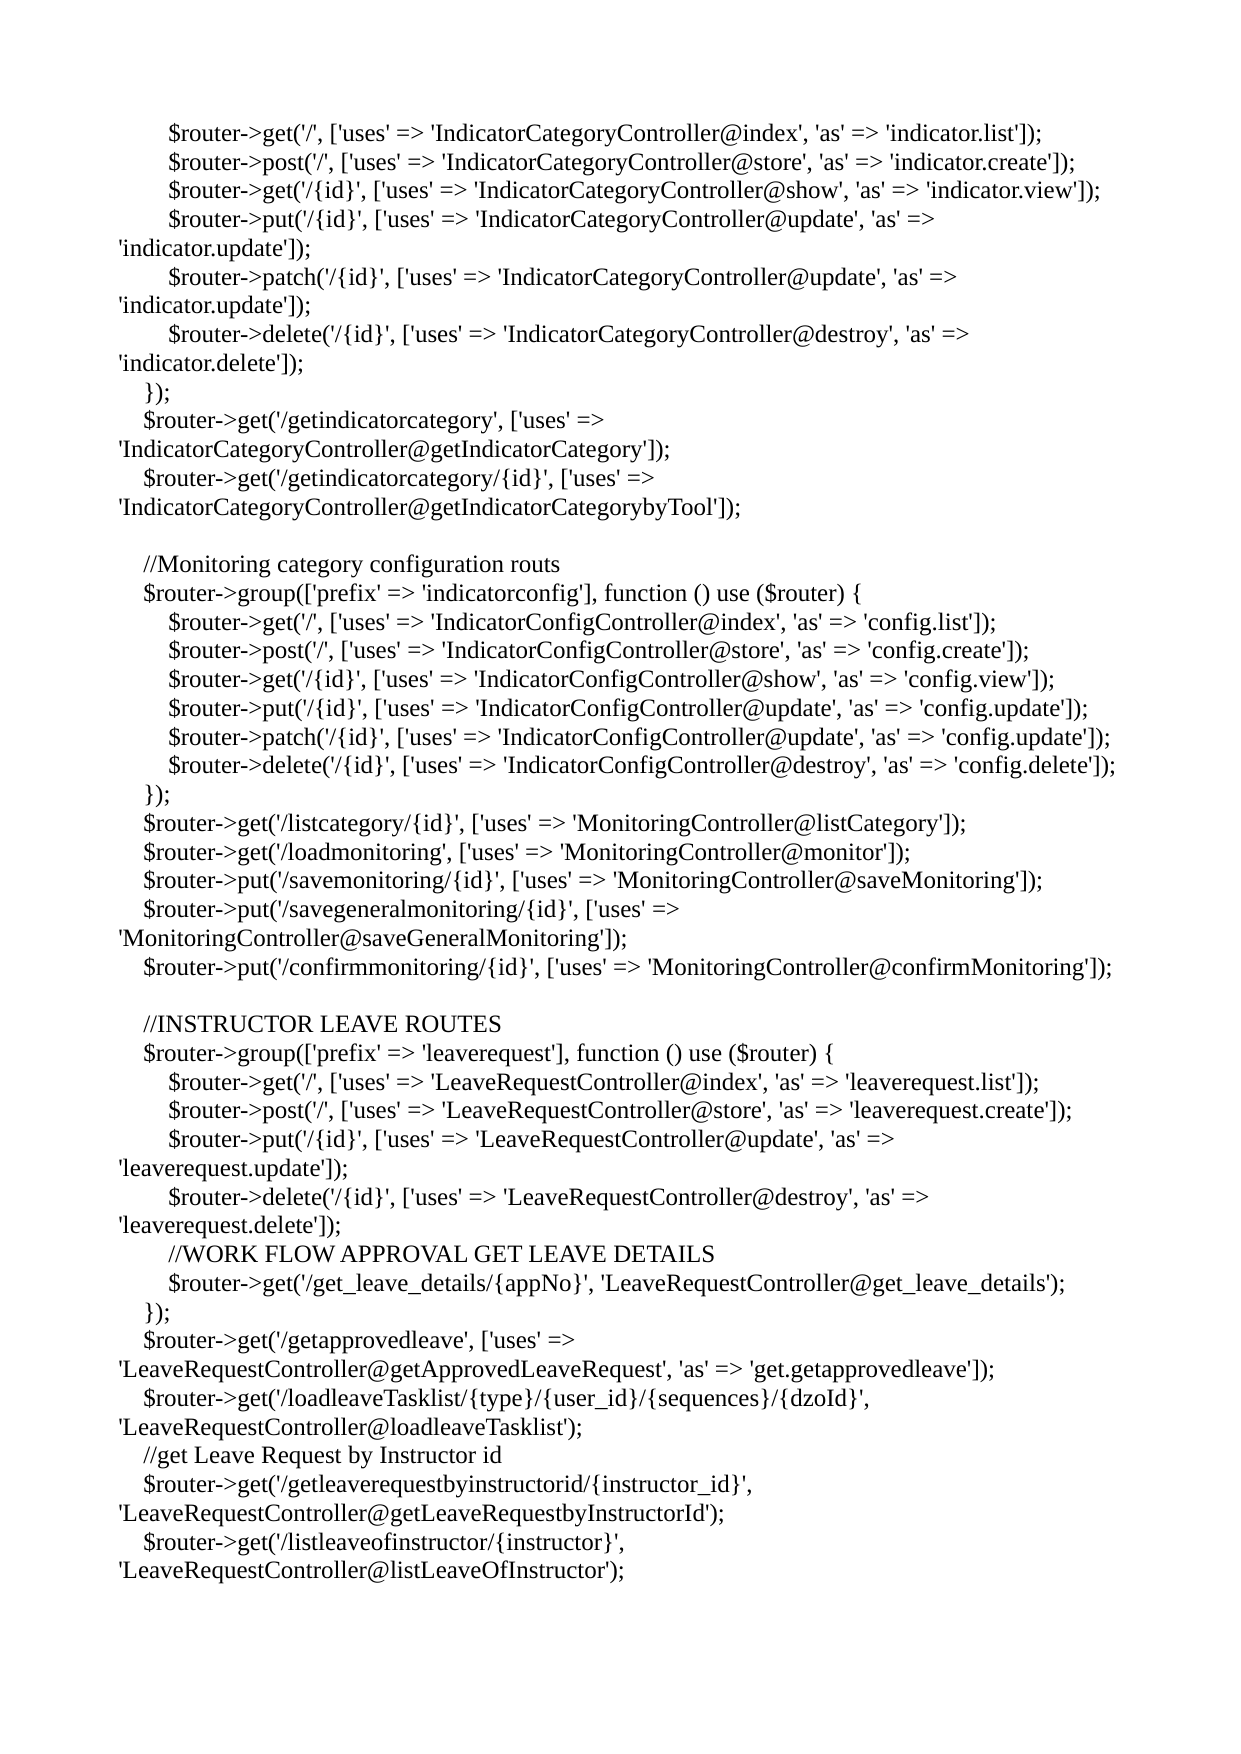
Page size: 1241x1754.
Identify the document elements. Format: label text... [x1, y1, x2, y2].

text $router->get('/get_leave_details/{appNo}', 'LeaveRequestController@get_leave_details'); [118, 1268, 1122, 1297]
text $router->get('/', ['uses' => 'IndicatorConfigController@index', 'as' => 'config.list']); [118, 607, 1122, 636]
text $router->put('/savemonitoring/{id}', ['uses' => 'MonitoringController@saveMonitoring']); [118, 866, 1122, 894]
text $router->put('/{id}', ['uses' => 'IndicatorCategoryController@update', 'as' => 'indicator.update']); [118, 204, 1122, 262]
text //get Leave Request by Instructor id [118, 1441, 1122, 1469]
text $router->delete('/{id}', ['uses' => 'LeaveRequestController@destroy', 'as' => 'leaverequest.delete']); [118, 1182, 1122, 1239]
text $router->get('/{id}', ['uses' => 'IndicatorCategoryController@show', 'as' => 'indicator.view']); [118, 176, 1122, 204]
text //WORK FLOW APPROVAL GET LEAVE DETAILS [118, 1239, 1122, 1268]
text }); [118, 779, 1122, 808]
text $router->post('/', ['uses' => 'IndicatorConfigController@store', 'as' => 'config.create']); [118, 636, 1122, 664]
text $router->get('/getindicatorcategory/{id}', ['uses' => 'IndicatorCategoryController@getIndicatorCategorybyTool']); [118, 463, 1122, 521]
text $router->put('/savegeneralmonitoring/{id}', ['uses' => 'MonitoringController@saveGeneralMonitoring']); [118, 894, 1122, 952]
text $router->get('/loadleaveTasklist/{type}/{user_id}/{sequences}/{dzoId}', 'LeaveRequestController@loadleaveTasklist'); [118, 1383, 1122, 1441]
text $router->get('/', ['uses' => 'IndicatorCategoryController@index', 'as' => 'indicator.list']); [118, 118, 1122, 147]
text //INSTRUCTOR LEAVE ROUTES [118, 1009, 1122, 1038]
text }); [118, 377, 1122, 406]
text $router->delete('/{id}', ['uses' => 'IndicatorConfigController@destroy', 'as' => 'config.delete']); [118, 751, 1122, 779]
text $router->post('/', ['uses' => 'LeaveRequestController@store', 'as' => 'leaverequest.create']); [118, 1096, 1122, 1124]
text $router->get('/getapprovedleave', ['uses' => 'LeaveRequestController@getApprovedLeaveRequest', 'as' => 'get.getapprovedleave']); [118, 1326, 1122, 1383]
text $router->group(['prefix' => 'leaverequest'], function () use ($router) { [118, 1038, 1122, 1067]
text //Monitoring category configuration routs [118, 549, 1122, 578]
text $router->patch('/{id}', ['uses' => 'IndicatorCategoryController@update', 'as' => 'indicator.update']); [118, 262, 1122, 319]
text $router->get('/loadmonitoring', ['uses' => 'MonitoringController@monitor']); [118, 837, 1122, 866]
text }); [118, 1297, 1122, 1326]
text $router->get('/{id}', ['uses' => 'IndicatorConfigController@show', 'as' => 'config.view']); [118, 664, 1122, 693]
text $router->put('/{id}', ['uses' => 'IndicatorConfigController@update', 'as' => 'config.update']); [118, 693, 1122, 722]
text $router->put('/{id}', ['uses' => 'LeaveRequestController@update', 'as' => 'leaverequest.update']); [118, 1124, 1122, 1182]
text $router->get('/listcategory/{id}', ['uses' => 'MonitoringController@listCategory']); [118, 808, 1122, 837]
text $router->post('/', ['uses' => 'IndicatorCategoryController@store', 'as' => 'indicator.create']); [118, 147, 1122, 176]
text $router->patch('/{id}', ['uses' => 'IndicatorConfigController@update', 'as' => 'config.update']); [118, 722, 1122, 751]
text $router->get('/getindicatorcategory', ['uses' => 'IndicatorCategoryController@getIndicatorCategory']); [118, 406, 1122, 463]
text $router->get('/', ['uses' => 'LeaveRequestController@index', 'as' => 'leaverequest.list']); [118, 1067, 1122, 1096]
text $router->get('/listleaveofinstructor/{instructor}', 'LeaveRequestController@listLeaveOfInstructor'); [118, 1527, 1122, 1584]
text $router->get('/getleaverequestbyinstructorid/{instructor_id}', 'LeaveRequestController@getLeaveRequestbyInstructorId'); [118, 1469, 1122, 1527]
text $router->group(['prefix' => 'indicatorconfig'], function () use ($router) { [118, 578, 1122, 607]
text $router->delete('/{id}', ['uses' => 'IndicatorCategoryController@destroy', 'as' => 'indicator.delete']); [118, 319, 1122, 377]
text $router->put('/confirmmonitoring/{id}', ['uses' => 'MonitoringController@confirmMonitoring']); [118, 952, 1122, 981]
